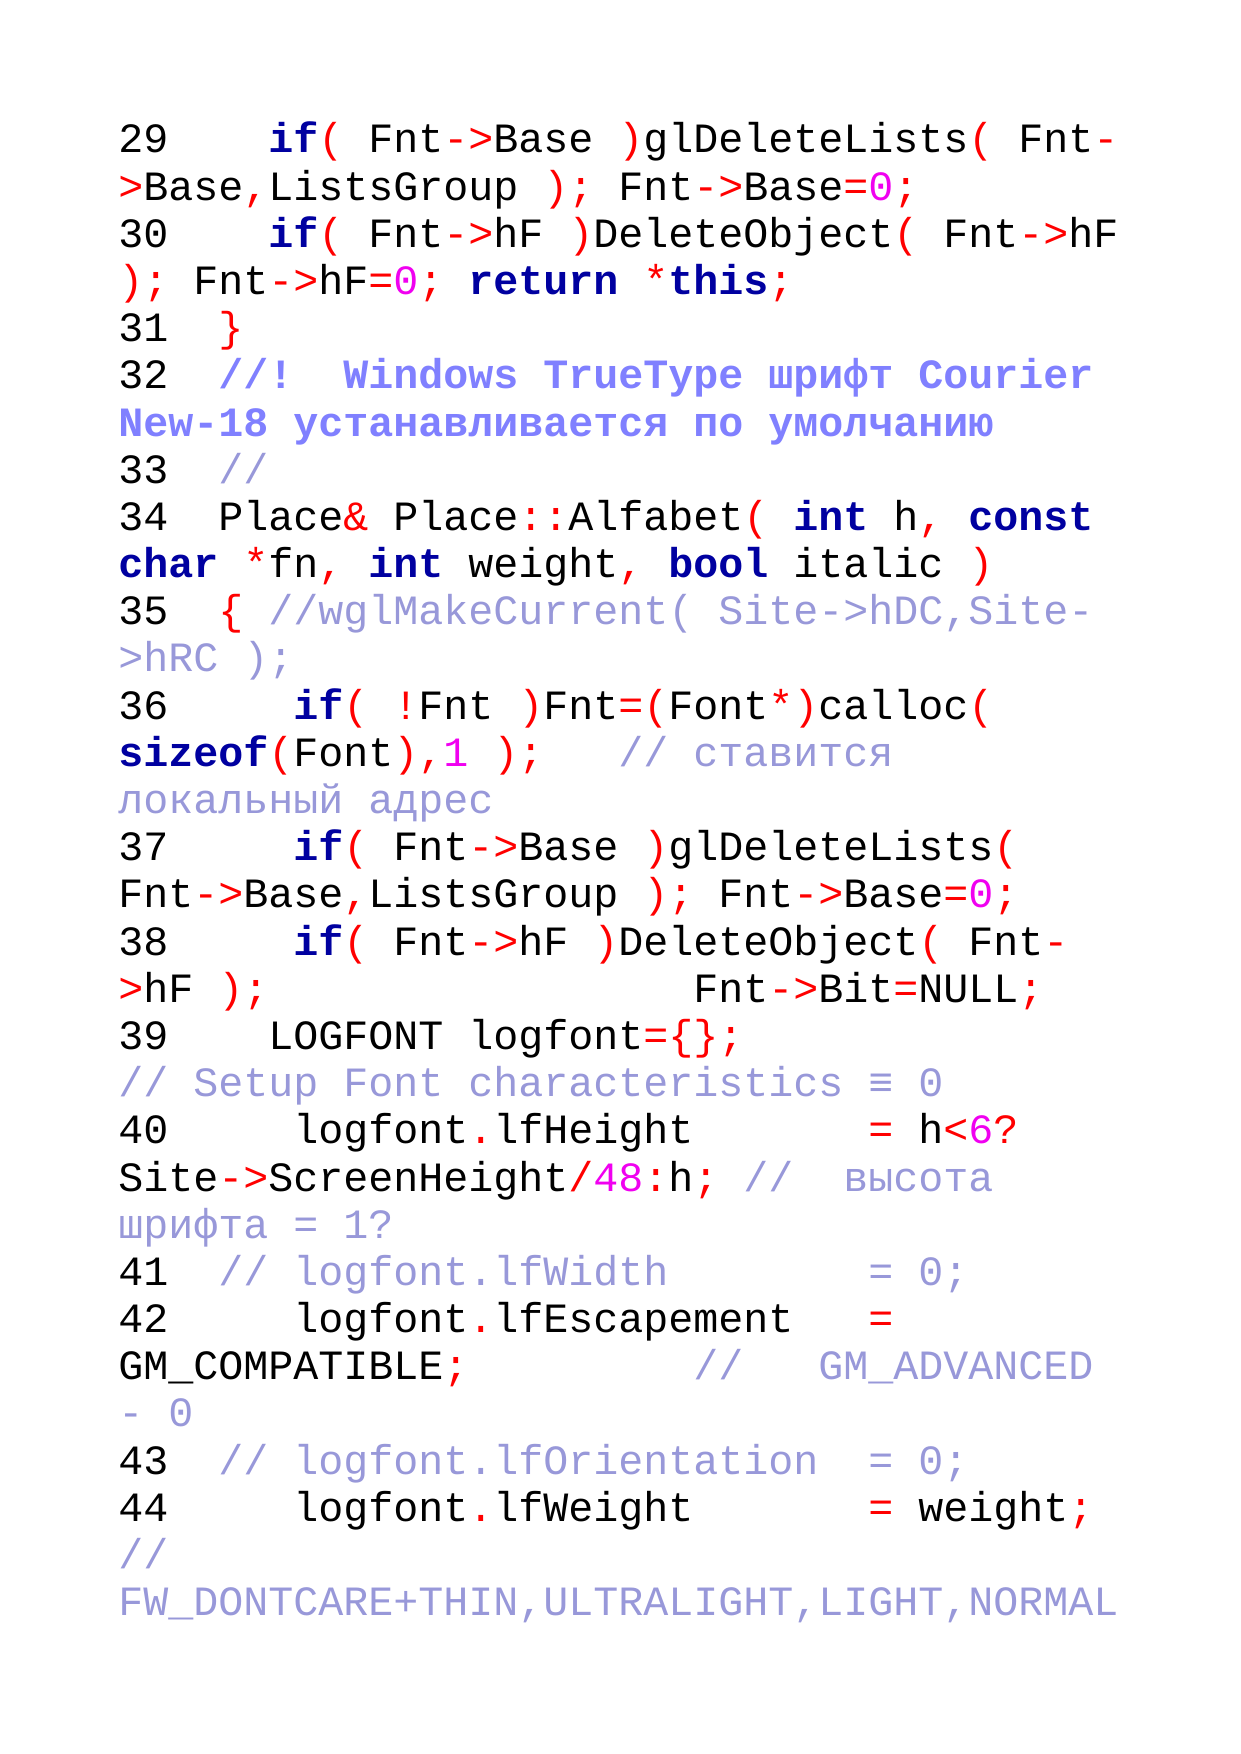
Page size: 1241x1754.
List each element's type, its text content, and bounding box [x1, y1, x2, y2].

subtitle 30 if( Fnt->hF )DeleteObject( Fnt->hF ); Fnt->hF=0; return *this; [118, 212, 1122, 307]
subtitle 29 if( Fnt->Base )glDeleteLists( Fnt->Base,ListsGroup ); Fnt->Base=0; [118, 118, 368, 212]
subtitle 42 logfont.lfEscapement = GM_COMPATIBLE; // GM_ADVANCED - 0 [118, 1298, 1122, 1439]
subtitle 29 if( Fnt->Base )glDeleteLists( Fnt->Base,ListsGroup ); Fnt->Base=0; [843, 118, 1122, 212]
subtitle 34 Place& Place::Alfabet( int h, const char *fn, int weight, bool italic ) [918, 496, 1122, 590]
subtitle 34 Place& Place::Alfabet( int h, const char *fn, int weight, bool italic ) [518, 496, 568, 543]
subtitle 37 if( Fnt->Base )glDeleteLists( Fnt->Base,ListsGroup ); Fnt->Base=0; [943, 826, 1122, 920]
subtitle 44 logfont.lfWeight = weight; // FW_DONTCARE+THIN,ULTRALIGHT,LIGHT,NORMAL [118, 1487, 1122, 1628]
subtitle 37 if( Fnt->Base )glDeleteLists( Fnt->Base,ListsGroup ); Fnt->Base=0; [118, 826, 393, 920]
subtitle 32 //! Windows TrueType шрифт Courier New-18 устанавливается по умолчанию [118, 354, 1122, 448]
subtitle 37 if( Fnt->Base )glDeleteLists( Fnt->Base,ListsGroup ); Fnt->Base=0; [793, 873, 843, 920]
subtitle 37 if( Fnt->Base )glDeleteLists( Fnt->Base,ListsGroup ); Fnt->Base=0; [643, 826, 718, 920]
subtitle 34 Place& Place::Alfabet( int h, const char *fn, int weight, bool italic ) [618, 496, 893, 590]
subtitle 34 Place& Place::Alfabet( int h, const char *fn, int weight, bool italic ) [118, 496, 268, 590]
subtitle 31 } [118, 307, 1122, 354]
subtitle 29 if( Fnt->Base )glDeleteLists( Fnt->Base,ListsGroup ); Fnt->Base=0; [543, 118, 643, 212]
subtitle 37 if( Fnt->Base )glDeleteLists( Fnt->Base,ListsGroup ); Fnt->Base=0; [468, 826, 518, 873]
subtitle 33 // [118, 448, 1122, 496]
subtitle 29 if( Fnt->Base )glDeleteLists( Fnt->Base,ListsGroup ); Fnt->Base=0; [693, 165, 743, 212]
subtitle 39 LOGFONT logfont={}; // Setup Font characteristics ≡ 0 [118, 1015, 1122, 1109]
subtitle 34 Place& Place::Alfabet( int h, const char *fn, int weight, bool italic ) [318, 496, 468, 590]
subtitle 36 if( !Fnt )Fnt=(Font*)calloc( sizeof(Font),1 ); // ставится локальный адрес [118, 684, 1122, 826]
subtitle 35 { //wglMakeCurrent( Site->hDC,Site->hRC ); [118, 590, 1122, 684]
subtitle 40 logfont.lfHeight = h<6?Site->ScreenHeight/48:h; // высота шрифта = 1? [118, 1109, 1122, 1251]
subtitle 38 if( Fnt->hF )DeleteObject( Fnt->hF ); Fnt->Bit=NULL; [118, 920, 1122, 1015]
subtitle 29 if( Fnt->Base )glDeleteLists( Fnt->Base,ListsGroup ); Fnt->Base=0; [443, 118, 493, 165]
subtitle 43 // logfont.lfOrientation = 0; [118, 1439, 1122, 1487]
subtitle 41 // logfont.lfWidth = 0; [118, 1251, 1122, 1298]
